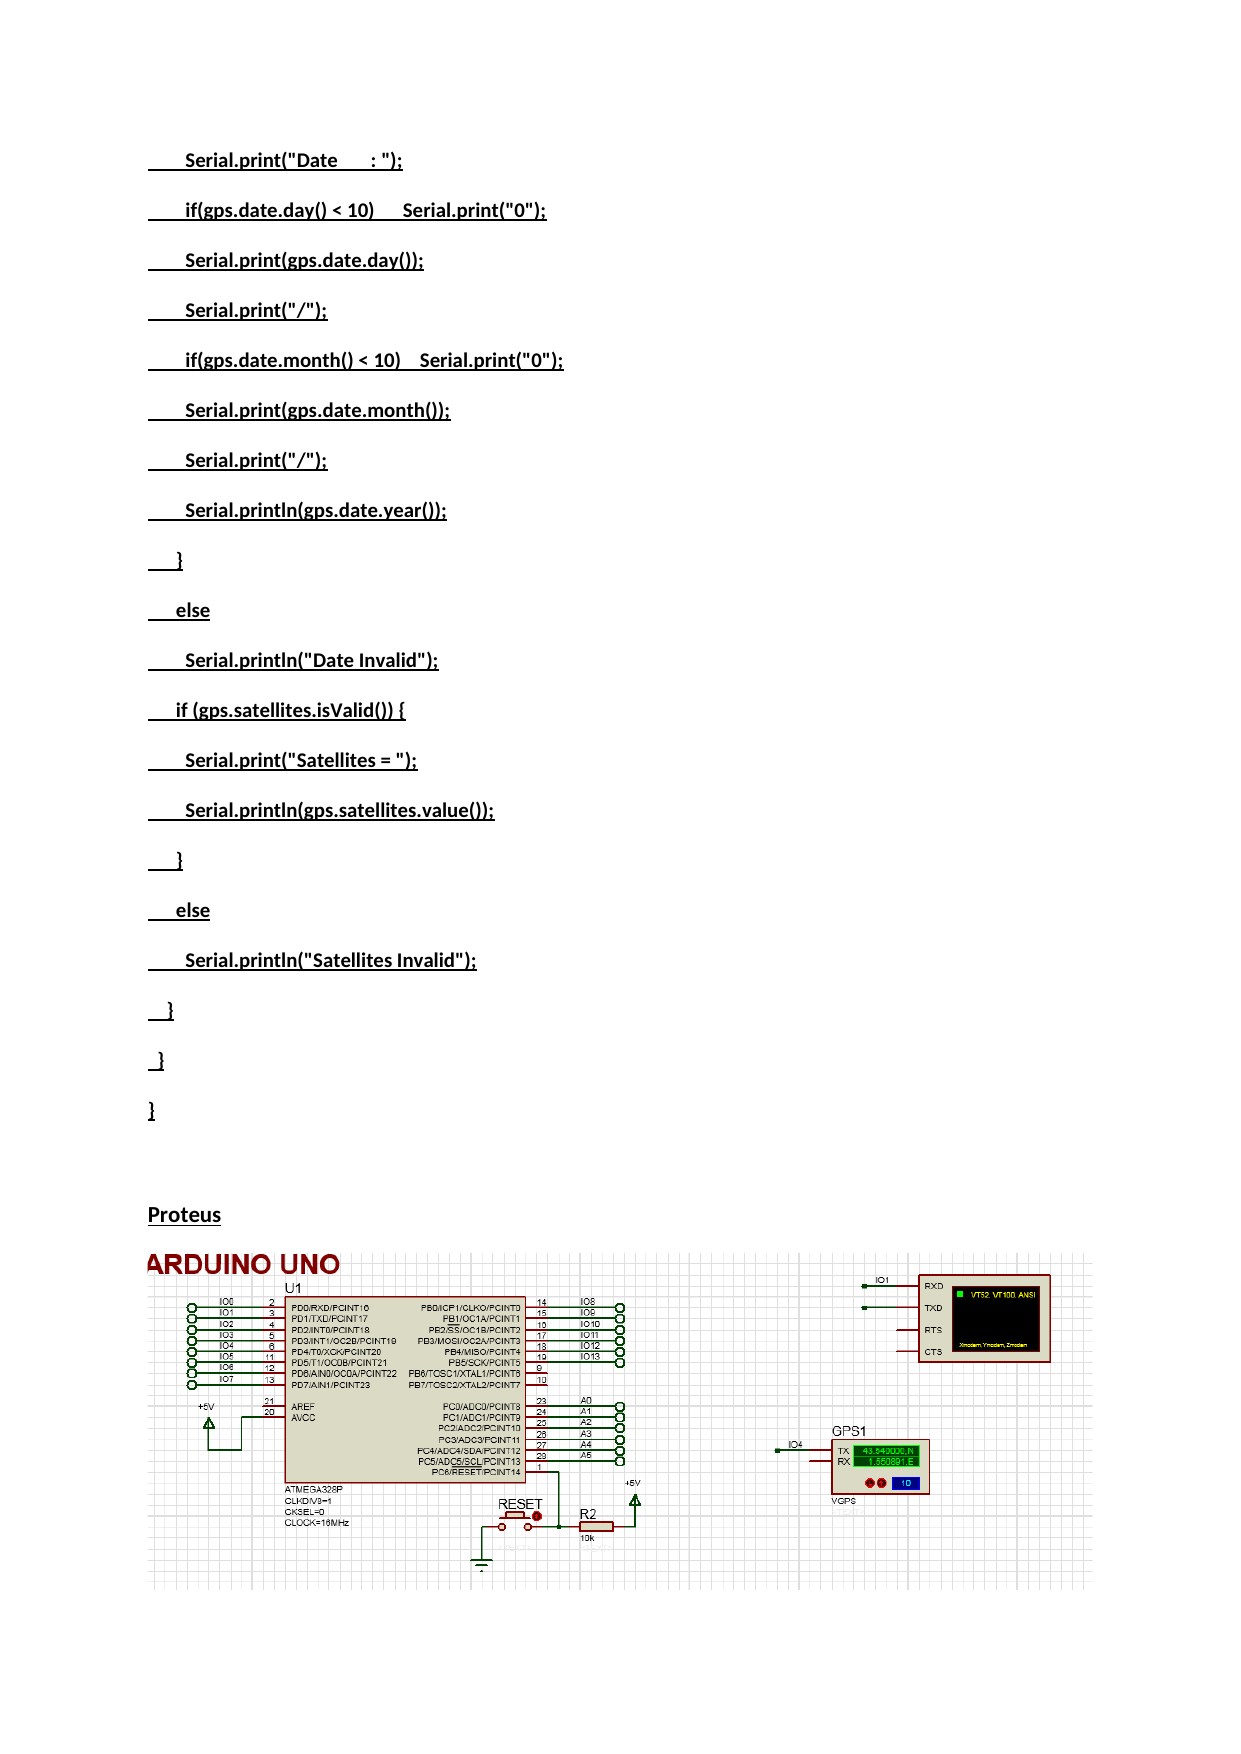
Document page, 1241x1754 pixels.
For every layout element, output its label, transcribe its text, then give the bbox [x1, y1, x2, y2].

text } [148, 548, 1093, 573]
text } [148, 1098, 1093, 1123]
text if (gps.satellites.isValid()) { [148, 698, 1093, 723]
text Serial.print(gps.date.month()); [148, 398, 1093, 423]
text Serial.println(gps.date.year()); [148, 498, 1093, 523]
text Serial.println(gps.satellites.value()); [148, 798, 1093, 823]
text Serial.print("/"); [148, 448, 1093, 473]
text Proteus [148, 1201, 1093, 1229]
text } [148, 1048, 1093, 1073]
text if(gps.date.month() < 10) Serial.print("0"); [148, 348, 1093, 373]
text Serial.println("Date Invalid"); [148, 648, 1093, 673]
text Serial.println("Satellites Invalid"); [148, 948, 1093, 973]
text else [148, 598, 1093, 623]
text if(gps.date.day() < 10) Serial.print("0"); [148, 198, 1093, 223]
text Serial.print("/"); [148, 298, 1093, 323]
text else [148, 898, 1093, 923]
text Serial.print("Date : "); [148, 148, 1093, 173]
picture [147, 1253, 1093, 1590]
text } [148, 998, 1093, 1023]
text Serial.print(gps.date.day()); [148, 248, 1093, 273]
text } [148, 848, 1093, 873]
text Serial.print("Satellites = "); [148, 748, 1093, 773]
